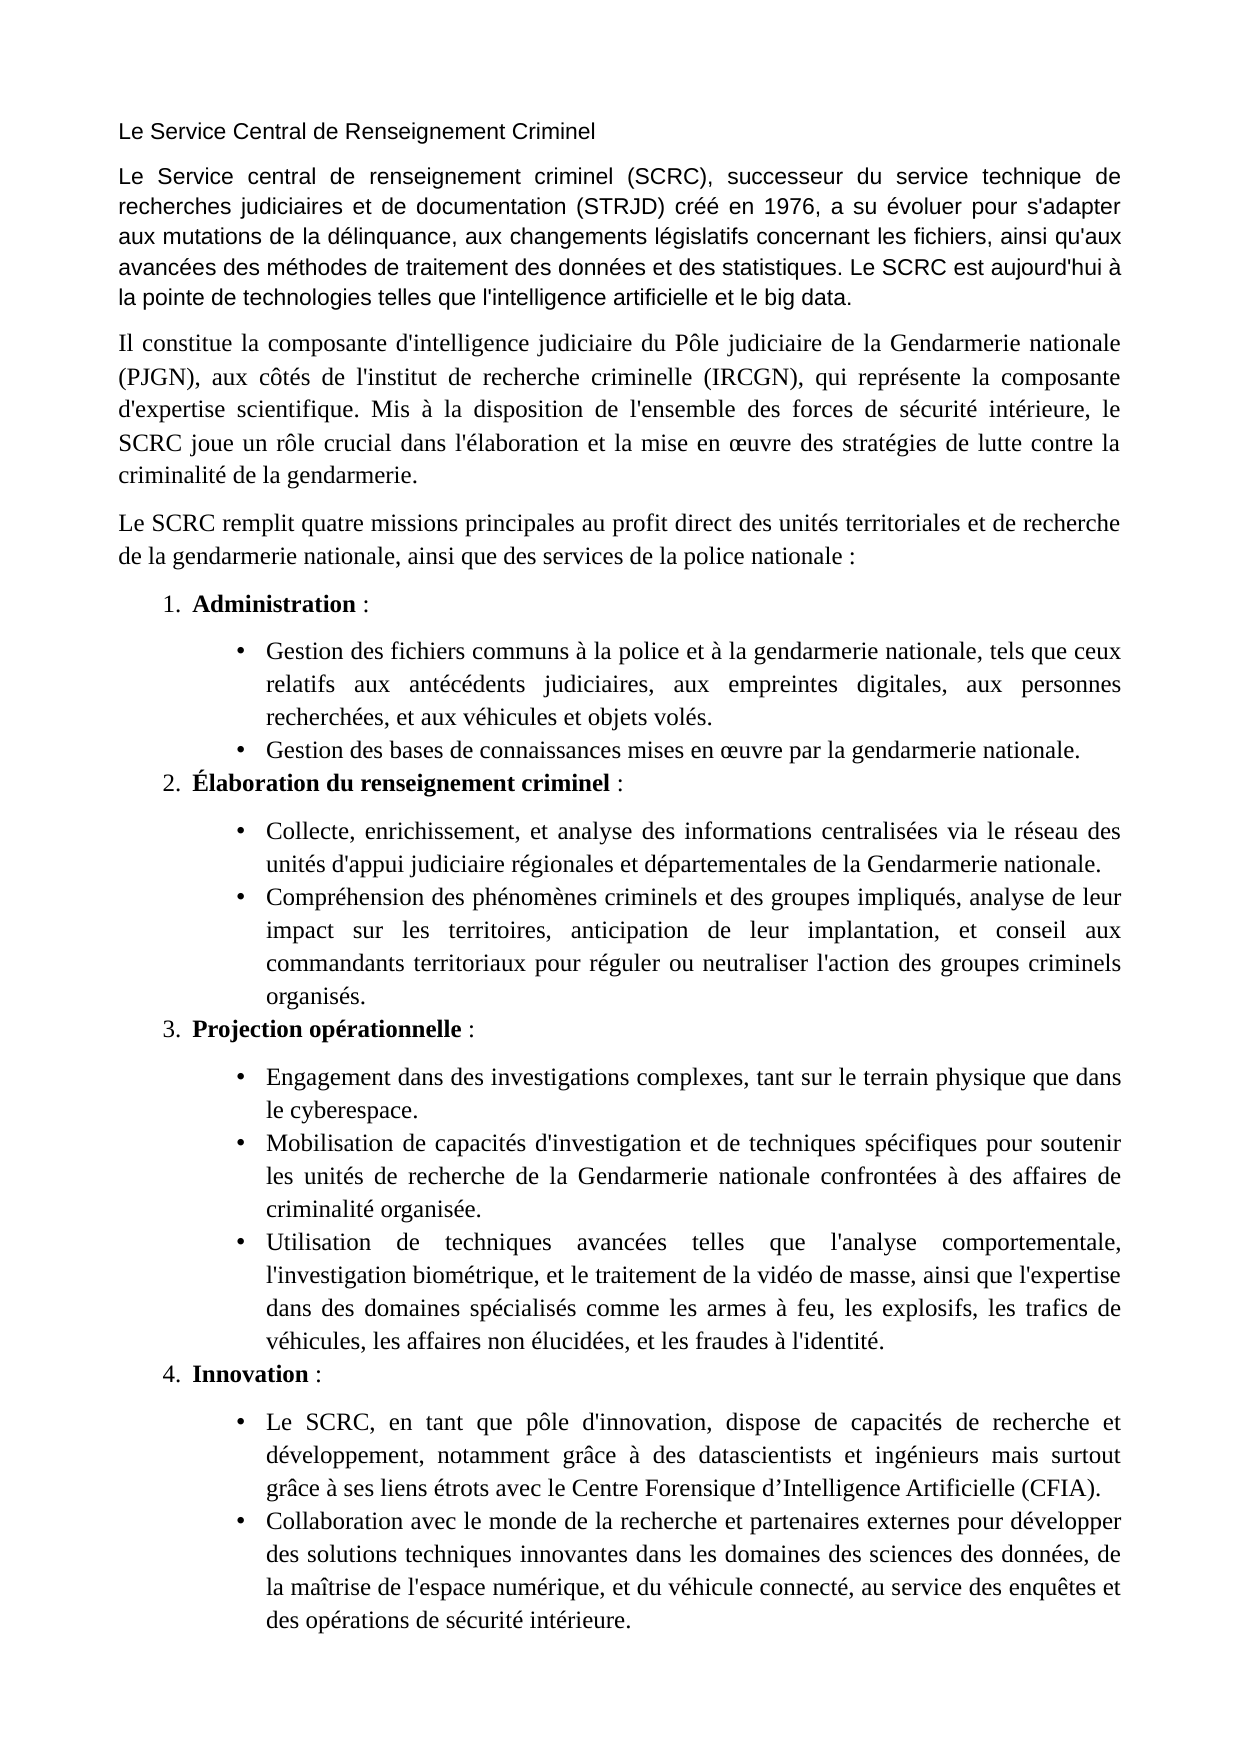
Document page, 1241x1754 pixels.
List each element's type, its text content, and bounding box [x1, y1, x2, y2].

text Le Service central de renseignement criminel (SCRC), successeur du service technique de recherches judiciaires et de documentation (STRJD) créé en 1976, a su évoluer pour s'adapter aux mutations de la délinquance, aux changements législatifs concernant les fichiers, ainsi qu'aux avancées des méthodes de traitement des données et des statistiques. Le SCRC est aujourd'hui à la pointe de technologies telles que l'intelligence artificielle et le big data. [118, 163, 1122, 310]
list Gestion des fichiers communs à la police et à la gendarmerie nationale, tels que ceux relatifs aux antécédents judiciaires, aux empreintes digitales, aux personnes recherchées, et aux véhicules et objets volés. [236, 636, 1122, 731]
text Le SCRC remplit quatre missions principales au profit direct des unités territoriales et de recherche de la gendarmerie nationale, ainsi que des services de la police nationale : [118, 508, 1122, 570]
list Collecte, enrichissement, et analyse des informations centralisées via le réseau des unités d'appui judiciaire régionales et départementales de la Gendarmerie nationale. [236, 816, 1122, 878]
text Il constitue la composante d'intelligence judiciaire du Pôle judiciaire de la Gendarmerie nationale (PJGN), aux côtés de l'institut de recherche criminelle (IRCGN), qui représente la composante d'expertise scientifique. Mis à la disposition de l'ensemble des forces de sécurité intérieure, le SCRC joue un rôle crucial dans l'élaboration et la mise en œuvre des stratégies de lutte contre la criminalité de la gendarmerie. [118, 328, 1122, 489]
list Engagement dans des investigations complexes, tant sur le terrain physique que dans le cyberespace. [236, 1062, 1122, 1124]
list Élaboration du renseignement criminel : [162, 768, 1122, 797]
list Projection opérationnelle : [162, 1014, 1122, 1043]
list Utilisation de techniques avancées telles que l'analyse comportementale, l'investigation biométrique, et le traitement de la vidéo de masse, ainsi que l'expertise dans des domaines spécialisés comme les armes à feu, les explosifs, les trafics de véhicules, les affaires non élucidées, et les fraudes à l'identité. [236, 1227, 1122, 1355]
list Administration : [162, 589, 1122, 618]
list Compréhension des phénomènes criminels et des groupes impliqués, analyse de leur impact sur les territoires, anticipation de leur implantation, et conseil aux commandants territoriaux pour réguler ou neutraliser l'action des groupes criminels organisés. [236, 882, 1122, 1010]
list Le SCRC, en tant que pôle d'innovation, dispose de capacités de recherche et développement, notamment grâce à des datascientists et ingénieurs mais surtout grâce à ses liens étrots avec le Centre Forensique d’Intelligence Artificielle (CFIA). [236, 1407, 1122, 1501]
list Collaboration avec le monde de la recherche et partenaires externes pour développer des solutions techniques innovantes dans les domaines des sciences des données, de la maîtrise de l'espace numérique, et du véhicule connecté, au service des enquêtes et des opérations de sécurité intérieure. [236, 1506, 1122, 1633]
list Gestion des bases de connaissances mises en œuvre par la gendarmerie nationale. [236, 736, 1122, 764]
text Le Service Central de Renseignement Criminel [118, 118, 1122, 144]
list Mobilisation de capacités d'investigation et de techniques spécifiques pour soutenir les unités de recherche de la Gendarmerie nationale confrontées à des affaires de criminalité organisée. [236, 1128, 1122, 1223]
list Innovation : [162, 1359, 1122, 1388]
